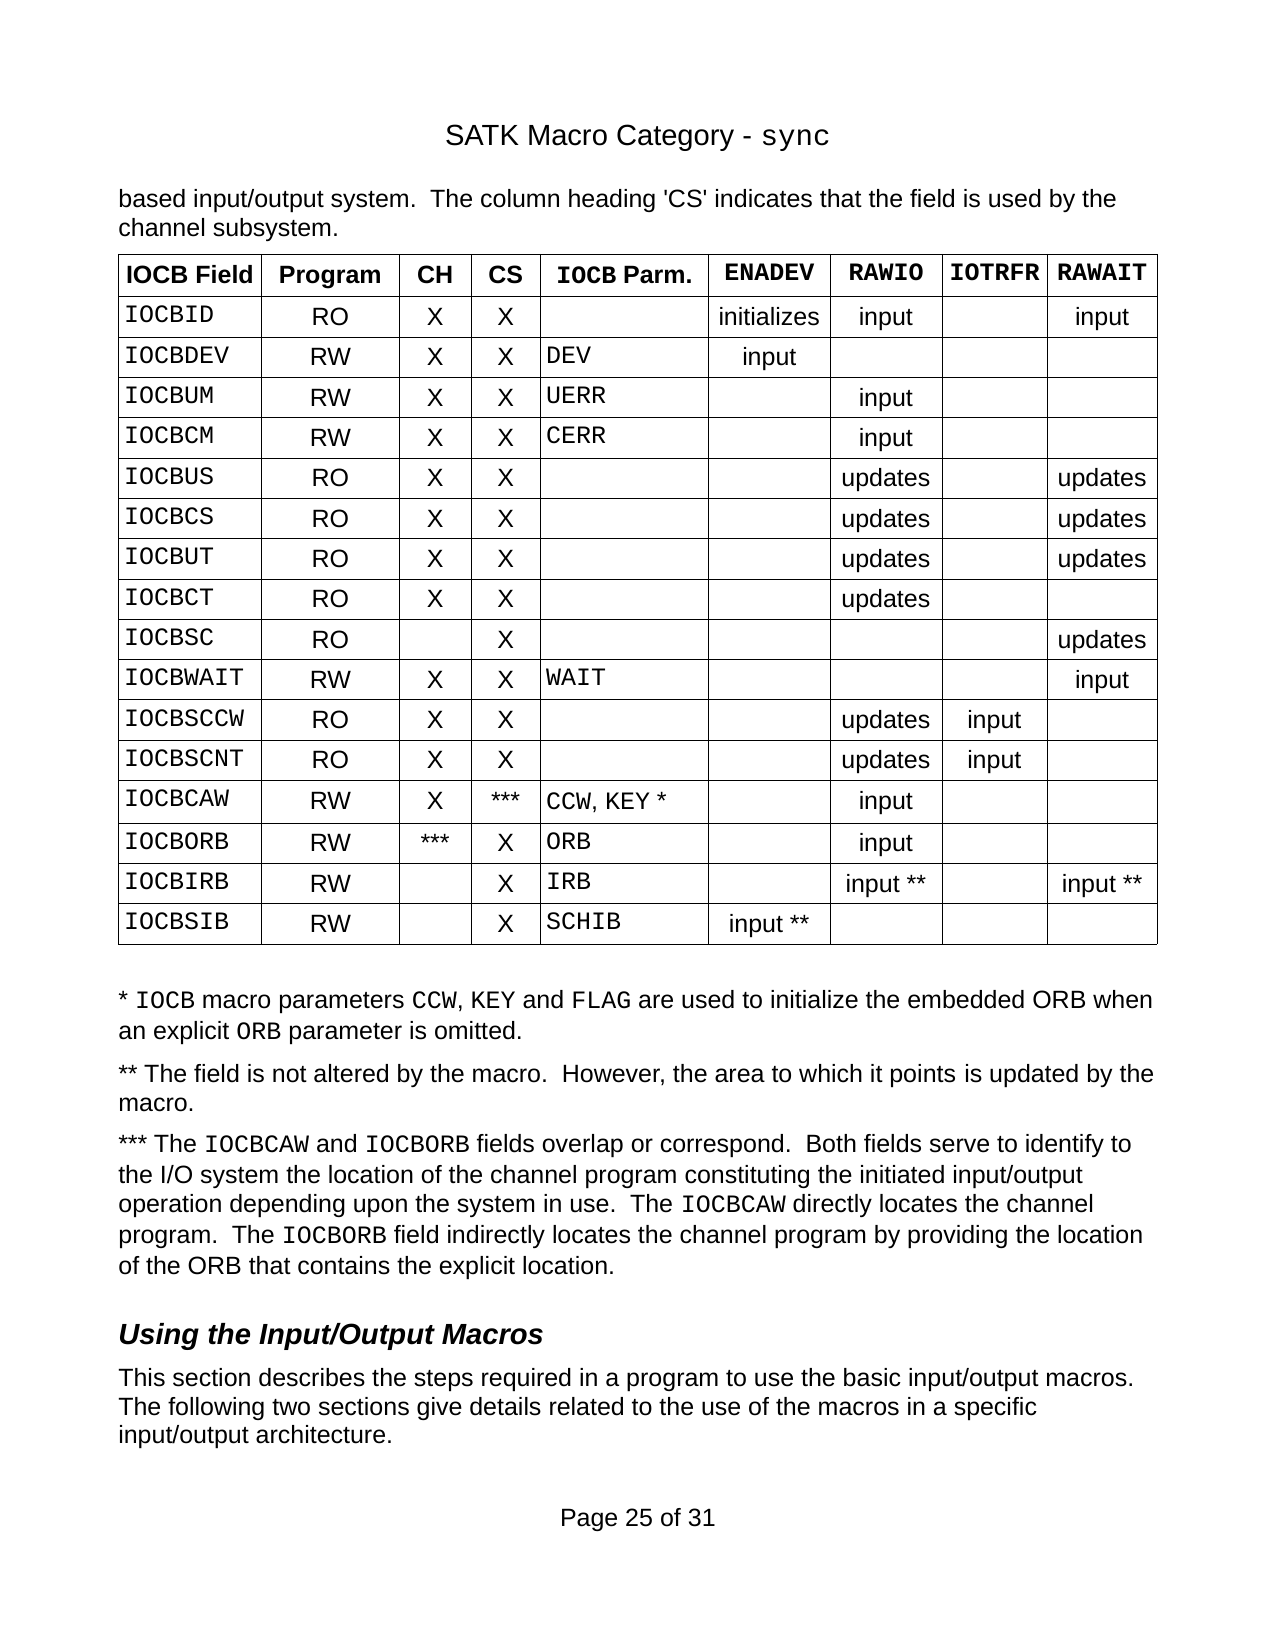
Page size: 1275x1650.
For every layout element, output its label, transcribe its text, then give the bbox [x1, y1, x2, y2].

table_cell [943, 418, 1047, 457]
table_cell X [400, 418, 471, 457]
table_cell updates [831, 539, 942, 578]
table_cell IOCBCM [119, 418, 261, 457]
table_cell [709, 418, 830, 457]
table_cell IOCBUM [119, 378, 261, 417]
table_cell input [831, 824, 942, 863]
table_cell IOCBORB [119, 824, 261, 863]
table_cell X [400, 580, 471, 619]
table_cell [943, 660, 1047, 699]
table_cell CCW, KEY * [541, 781, 708, 822]
table_cell [709, 700, 830, 740]
table_cell [943, 781, 1047, 822]
table_cell X [400, 378, 471, 417]
table_header ENADEV [709, 255, 830, 296]
table_header RAWIO [831, 255, 942, 296]
table_cell input [831, 297, 942, 337]
table_cell X [400, 539, 471, 578]
table_cell [709, 824, 830, 863]
table_cell [541, 620, 708, 659]
table_cell WAIT [541, 660, 708, 699]
table_cell IOCBCS [119, 499, 261, 538]
table_cell UERR [541, 378, 708, 417]
table_cell X [472, 378, 540, 417]
table_cell [1048, 781, 1157, 822]
table_cell RW [262, 338, 399, 377]
subtitle Using the Input/Output Macros [118, 1317, 1157, 1351]
text based input/output system. The column heading 'CS' indicates that the field is used by the channel subsystem. [118, 184, 1157, 241]
table_cell IOCBWAIT [119, 660, 261, 699]
table_cell IOCBUS [119, 459, 261, 498]
table_cell X [472, 338, 540, 377]
table_header RAWAIT [1048, 255, 1157, 296]
table_cell [1048, 338, 1157, 377]
table_cell X [472, 660, 540, 699]
table_cell [541, 539, 708, 578]
table_cell [943, 620, 1047, 659]
table_cell X [472, 620, 540, 659]
table_cell X [472, 499, 540, 538]
table_cell [541, 499, 708, 538]
table_cell [943, 539, 1047, 578]
table_cell X [400, 660, 471, 699]
table_cell [943, 580, 1047, 619]
table_cell [709, 539, 830, 578]
table_cell X [472, 580, 540, 619]
table_cell DEV [541, 338, 708, 377]
table_cell updates [831, 580, 942, 619]
table_cell [541, 741, 708, 780]
table_cell X [400, 700, 471, 740]
table_cell RO [262, 297, 399, 337]
table_cell [943, 499, 1047, 538]
table_cell input ** [709, 904, 830, 943]
table_cell updates [831, 499, 942, 538]
table_cell [1048, 904, 1157, 943]
table_header IOCB Parm. [541, 255, 708, 296]
table_cell [831, 338, 942, 377]
table_cell [400, 864, 471, 903]
table_cell updates [1048, 459, 1157, 498]
table_cell X [400, 499, 471, 538]
table_cell updates [831, 459, 942, 498]
table_cell input [709, 338, 830, 377]
table_cell RW [262, 781, 399, 822]
table_cell X [472, 700, 540, 740]
table_cell initializes [709, 297, 830, 337]
table_cell X [400, 297, 471, 337]
table_cell [943, 459, 1047, 498]
table_cell [831, 904, 942, 943]
table_cell [541, 700, 708, 740]
table_cell IOCBUT [119, 539, 261, 578]
table_cell [400, 620, 471, 659]
table_cell X [472, 459, 540, 498]
table_cell X [400, 741, 471, 780]
table_cell IOCBIRB [119, 864, 261, 903]
table_cell [709, 781, 830, 822]
table_header CH [400, 255, 471, 296]
table_cell RW [262, 824, 399, 863]
table_cell input [831, 418, 942, 457]
table_cell [541, 580, 708, 619]
table_cell IOCBDEV [119, 338, 261, 377]
table_cell [400, 904, 471, 943]
table_cell RW [262, 660, 399, 699]
table_cell IOCBSIB [119, 904, 261, 943]
table_cell updates [1048, 620, 1157, 659]
table_cell input [943, 700, 1047, 740]
table_cell SCHIB [541, 904, 708, 943]
table_header IOCB Field [119, 255, 261, 296]
table_cell [1048, 580, 1157, 619]
table_cell IOCBSC [119, 620, 261, 659]
table_cell IRB [541, 864, 708, 903]
table_cell [943, 378, 1047, 417]
table_cell X [400, 459, 471, 498]
table_cell IOCBSCNT [119, 741, 261, 780]
table_cell [709, 499, 830, 538]
table_cell [709, 620, 830, 659]
table_cell RO [262, 580, 399, 619]
table_cell *** [400, 824, 471, 863]
table_cell input [831, 378, 942, 417]
table_cell X [472, 904, 540, 943]
table_cell updates [1048, 539, 1157, 578]
table_cell [1048, 700, 1157, 740]
table_cell IOCBSCCW [119, 700, 261, 740]
table_cell [1048, 418, 1157, 457]
table_cell [831, 620, 942, 659]
table_cell [1048, 378, 1157, 417]
table_cell [943, 824, 1047, 863]
table_cell *** [472, 781, 540, 822]
table_cell [709, 741, 830, 780]
table_cell input [943, 741, 1047, 780]
table_cell CERR [541, 418, 708, 457]
table_cell IOCBCAW [119, 781, 261, 822]
table_cell X [472, 741, 540, 780]
table_cell [709, 580, 830, 619]
table_cell RW [262, 418, 399, 457]
table_cell input [1048, 660, 1157, 699]
table_cell updates [831, 741, 942, 780]
table_cell RO [262, 539, 399, 578]
table_cell input ** [831, 864, 942, 903]
table_cell X [472, 418, 540, 457]
table_cell [831, 660, 942, 699]
table_cell IOCBCT [119, 580, 261, 619]
table_cell updates [1048, 499, 1157, 538]
table_cell [1048, 824, 1157, 863]
text *** The IOCBCAW and IOCBORB fields overlap or correspond. Both fields serve to identify to the I/O system the location of the channel program constituting the initiated input/output operation depending upon the system in use. The IOCBCAW directly locates the channel program. The IOCBORB field indirectly locates the channel program by providing the location of the ORB that contains the explicit location. [118, 1129, 1157, 1279]
table_cell [943, 904, 1047, 943]
table_cell [709, 660, 830, 699]
table_cell RO [262, 459, 399, 498]
table_cell input [1048, 297, 1157, 337]
text ** The field is not altered by the macro. However, the area to which it points is updated by the macro. [118, 1059, 1157, 1117]
table_cell input ** [1048, 864, 1157, 903]
text * IOCB macro parameters CCW, KEY and FLAG are used to initialize the embedded ORB when an explicit ORB parameter is omitted. [118, 985, 1157, 1047]
table_cell X [400, 338, 471, 377]
table_cell [943, 338, 1047, 377]
table_cell [1048, 741, 1157, 780]
table_cell [943, 297, 1047, 337]
table_header CS [472, 255, 540, 296]
table_cell [943, 864, 1047, 903]
table_cell RO [262, 620, 399, 659]
table_cell [541, 459, 708, 498]
table_cell X [472, 864, 540, 903]
text This section describes the steps required in a program to use the basic input/output macros. The following two sections give details related to the use of the macros in a specific input/output architecture. [118, 1363, 1157, 1449]
table_cell X [472, 297, 540, 337]
table_cell updates [831, 700, 942, 740]
table_cell [709, 459, 830, 498]
table_cell X [472, 539, 540, 578]
table_cell RO [262, 741, 399, 780]
table_cell [709, 378, 830, 417]
table_cell RW [262, 904, 399, 943]
table_header Program [262, 255, 399, 296]
table_cell X [400, 781, 471, 822]
table_cell RO [262, 700, 399, 740]
table_cell [541, 297, 708, 337]
table_cell RW [262, 378, 399, 417]
table_header IOTRFR [943, 255, 1047, 296]
table_cell [709, 864, 830, 903]
table_cell RO [262, 499, 399, 538]
table_cell IOCBID [119, 297, 261, 337]
table_cell ORB [541, 824, 708, 863]
table_cell RW [262, 864, 399, 903]
table_cell input [831, 781, 942, 822]
table_cell X [472, 824, 540, 863]
